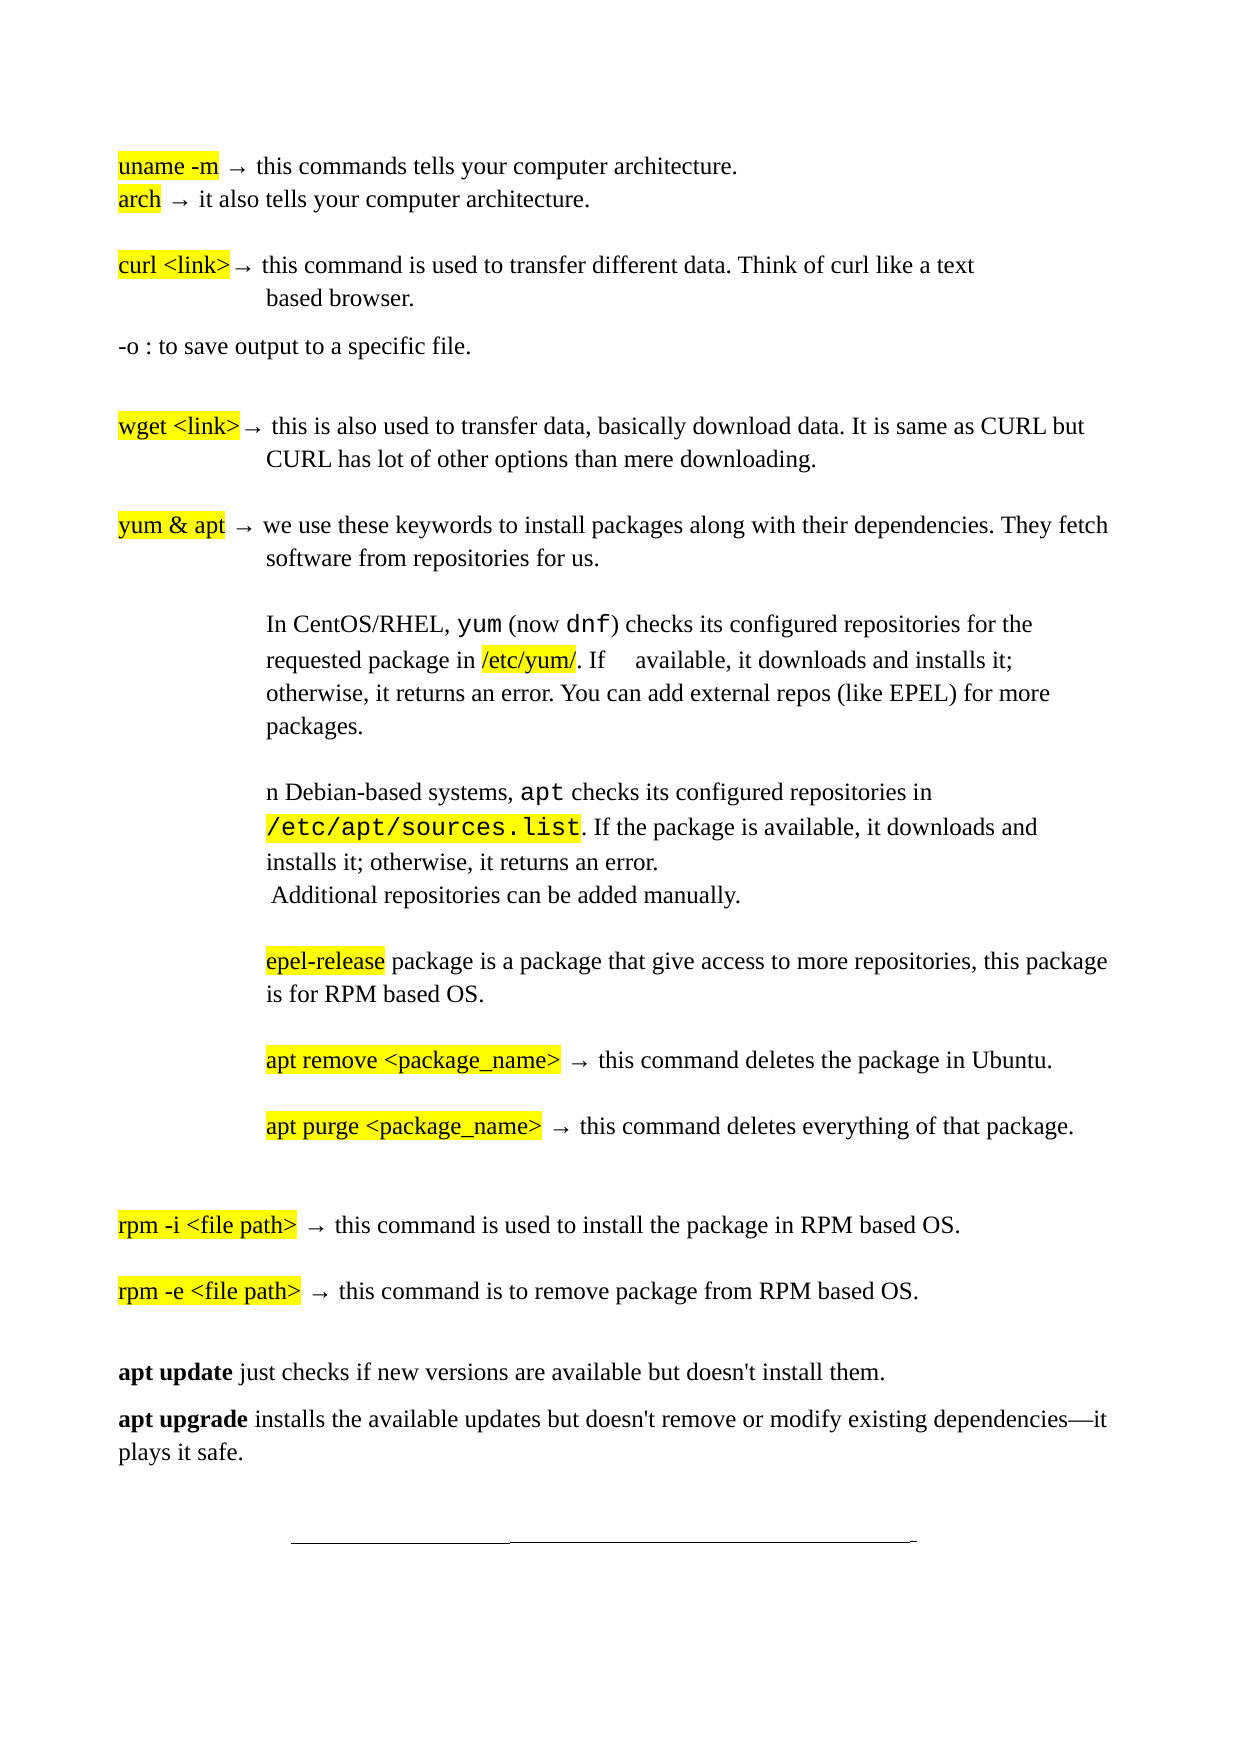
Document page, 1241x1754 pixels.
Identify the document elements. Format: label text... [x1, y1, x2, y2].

text wget <link>→ this is also used to transfer data, basically download data. It is same as CURL but CURL has lot of other options than mere downloading. yum & apt → we use these keywords to install packages along with their dependencies. They fetch software from repositories for us. In CentOS/RHEL, yum (now dnf) checks its configured repositories for the requested package in /etc/yum/. If available, it downloads and installs it; otherwise, it returns an error. You can add external repos (like EPEL) for more packages. n Debian-based systems, apt checks its configured repositories in /etc/apt/sources.list. If the package is available, it downloads and installs it; otherwise, it returns an error. Additional repositories can be added manually. epel-release package is a package that give access to more repositories, this package is for RPM based OS. apt remove <package_name> → this command deletes the package in Ubuntu. apt purge <package_name> → this command deletes everything of that package. rpm -i <file path> → this command is used to install the package in RPM based OS. rpm -e <file path> → this command is to remove package from RPM based OS. [118, 411, 1122, 1338]
text apt upgrade installs the available updates but doesn't remove or modify existing dependencies—it plays it safe. [118, 1404, 1122, 1631]
text -o : to save output to a specific file. [118, 331, 1122, 393]
text uname -m → this commands tells your computer architecture. arch → it also tells your computer architecture. curl <link>→ this command is used to transfer different data. Think of curl like a text based browser. [118, 118, 1122, 312]
text apt update just checks if new versions are available but doesn't install them. [118, 1357, 1122, 1386]
